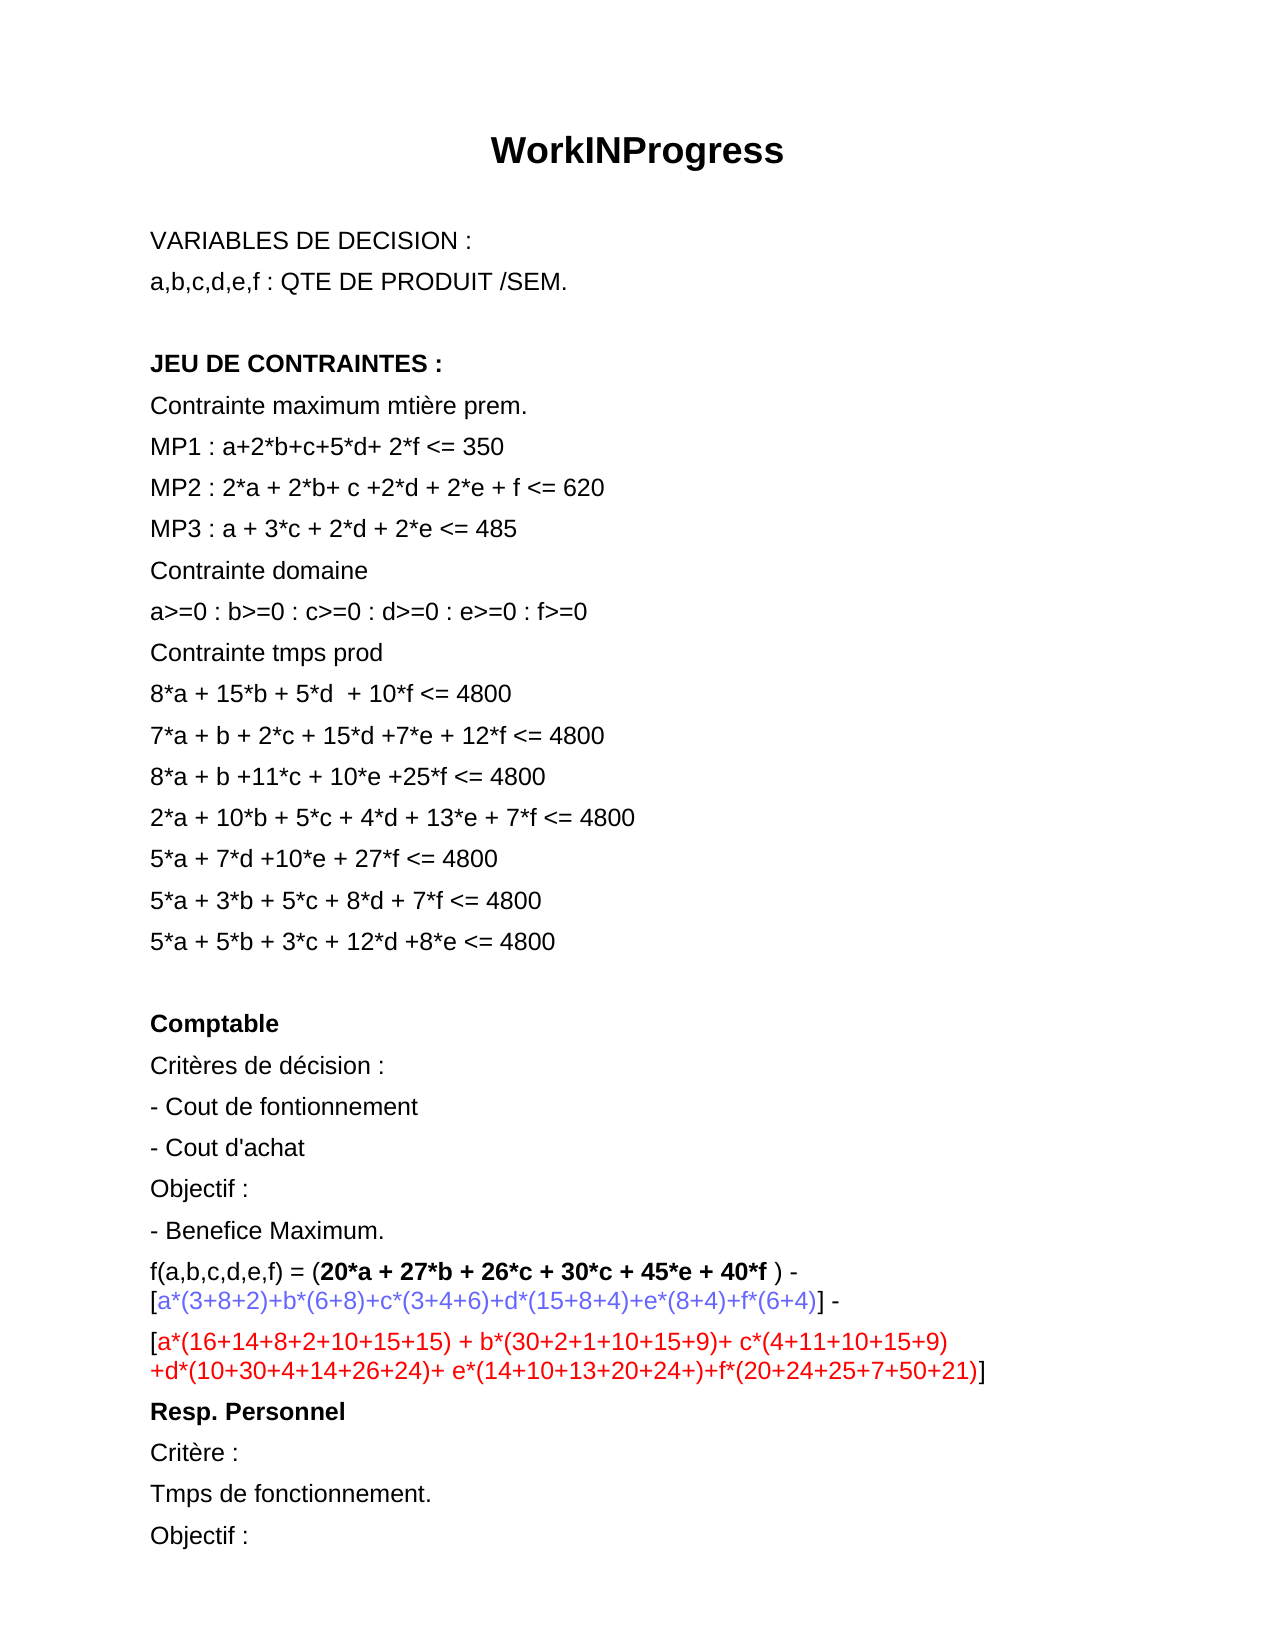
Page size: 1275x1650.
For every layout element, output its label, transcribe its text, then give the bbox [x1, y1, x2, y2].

text MP1 : a+2*b+c+5*d+ 2*f <= 350 [150, 432, 1125, 461]
text Resp. Personnel [150, 1397, 1125, 1426]
text a,b,c,d,e,f : QTE DE PRODUIT /SEM. [150, 267, 1125, 296]
text Tmps de fonctionnement. [150, 1479, 1125, 1508]
text Contrainte tmps prod [150, 638, 1125, 667]
text MP2 : 2*a + 2*b+ c +2*d + 2*e + f <= 620 [150, 473, 1125, 502]
text a>=0 : b>=0 : c>=0 : d>=0 : e>=0 : f>=0 [150, 597, 1125, 626]
text VARIABLES DE DECISION : [150, 226, 1125, 254]
text 2*a + 10*b + 5*c + 4*d + 13*e + 7*f <= 4800 [150, 803, 1125, 832]
text 8*a + 15*b + 5*d + 10*f <= 4800 [150, 679, 1125, 708]
text [a*(16+14+8+2+10+15+15) + b*(30+2+1+10+15+9)+ c*(4+11+10+15+9) +d*(10+30+4+14+26+24)+ e*(14+10+13+20+24+)+f*(20+24+25+7+50+21)] [150, 1327, 1125, 1384]
text - Cout d'achat [150, 1133, 1125, 1162]
text Contrainte domaine [150, 556, 1125, 584]
text Objectif : [150, 1521, 1125, 1549]
text Comptable [150, 1009, 1125, 1038]
text 5*a + 7*d +10*e + 27*f <= 4800 [150, 844, 1125, 873]
text Objectif : [150, 1174, 1125, 1203]
text MP3 : a + 3*c + 2*d + 2*e <= 485 [150, 514, 1125, 543]
text 7*a + b + 2*c + 15*d +7*e + 12*f <= 4800 [150, 721, 1125, 749]
text 5*a + 5*b + 3*c + 12*d +8*e <= 4800 [150, 927, 1125, 956]
text f(a,b,c,d,e,f) = (20*a + 27*b + 26*c + 30*c + 45*e + 40*f ) - [a*(3+8+2)+b*(6+8)+c*(3+4+6)+d*(15+8+4)+e*(8+4)+f*(6+4)] - [150, 1257, 1125, 1314]
text Contrainte maximum mtière prem. [150, 391, 1125, 419]
text JEU DE CONTRAINTES : [150, 349, 1125, 378]
text 8*a + b +11*c + 10*e +25*f <= 4800 [150, 762, 1125, 791]
text Critère : [150, 1438, 1125, 1467]
text - Cout de fontionnement [150, 1092, 1125, 1121]
text WorkINProgress [150, 129, 1125, 172]
text - Benefice Maximum. [150, 1216, 1125, 1244]
text 5*a + 3*b + 5*c + 8*d + 7*f <= 4800 [150, 886, 1125, 914]
text Critères de décision : [150, 1051, 1125, 1079]
